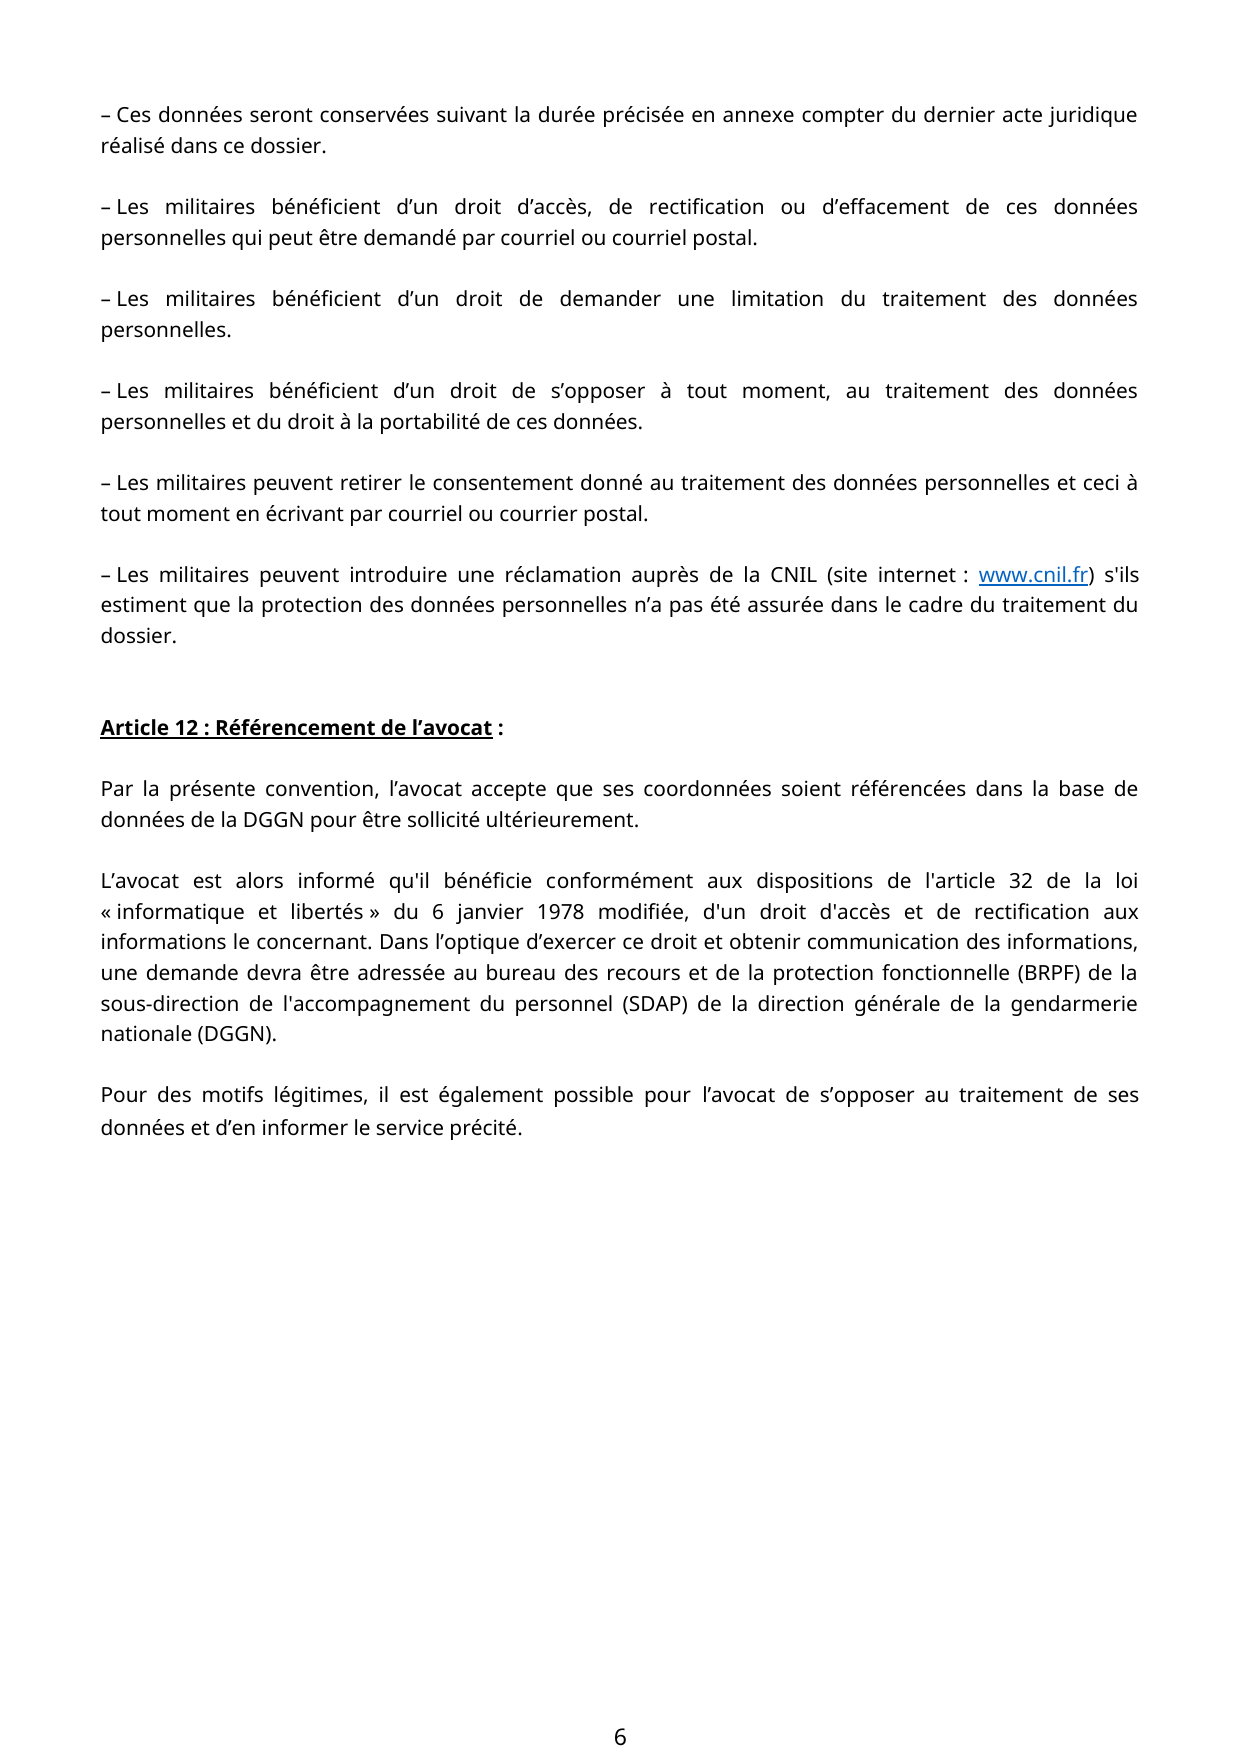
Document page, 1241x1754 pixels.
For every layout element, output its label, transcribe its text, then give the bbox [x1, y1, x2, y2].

text Article 12 : Référencement de l’avocat : [100, 713, 1140, 742]
text Par la présente convention, l’avocat accepte que ses coordonnées soient référencées dans la base de données de la DGGN pour être sollicité ultérieurement. [100, 774, 1140, 833]
text – Les militaires peuvent retirer le consentement donné au traitement des données personnelles et ceci à tout moment en écrivant par courriel ou courrier postal. [100, 468, 1140, 527]
text – Les militaires peuvent introduire une réclamation auprès de la CNIL (site internet : www.cnil.fr) s'ils estiment que la protection des données personnelles n’a pas été assurée dans le cadre du traitement du dossier. [100, 560, 1140, 650]
text – Les militaires bénéficient d’un droit de demander une limitation du traitement des données personnelles. [100, 284, 1140, 343]
text – Ces données seront conservées suivant la durée précisée en annexe compter du dernier acte juridique réalisé dans ce dossier. [100, 101, 1140, 160]
text – Les militaires bénéficient d’un droit de s’opposer à tout moment, au traitement des données personnelles et du droit à la portabilité de ces données. [100, 376, 1140, 435]
text Pour des motifs légitimes, il est également possible pour l’avocat de s’opposer au traitement de ses données et d’en informer le service précité. [100, 1081, 1140, 1142]
text – Les militaires bénéficient d’un droit d’accès, de rectification ou d’effacement de ces données personnelles qui peut être demandé par courriel ou courriel postal. [100, 192, 1140, 252]
text L’avocat est alors informé qu'il bénéficie conformément aux dispositions de l'article 32 de la loi « informatique et libertés » du 6 janvier 1978 modifiée, d'un droit d'accès et de rectification aux informations le concernant. Dans l’optique d’exercer ce droit et obtenir communication des informations, une demande devra être adressée au bureau des recours et de la protection fonctionnelle (BRPF) de la sous-direction de l'accompagnement du personnel (SDAP) de la direction générale de la gendarmerie nationale (DGGN). [100, 866, 1140, 1048]
